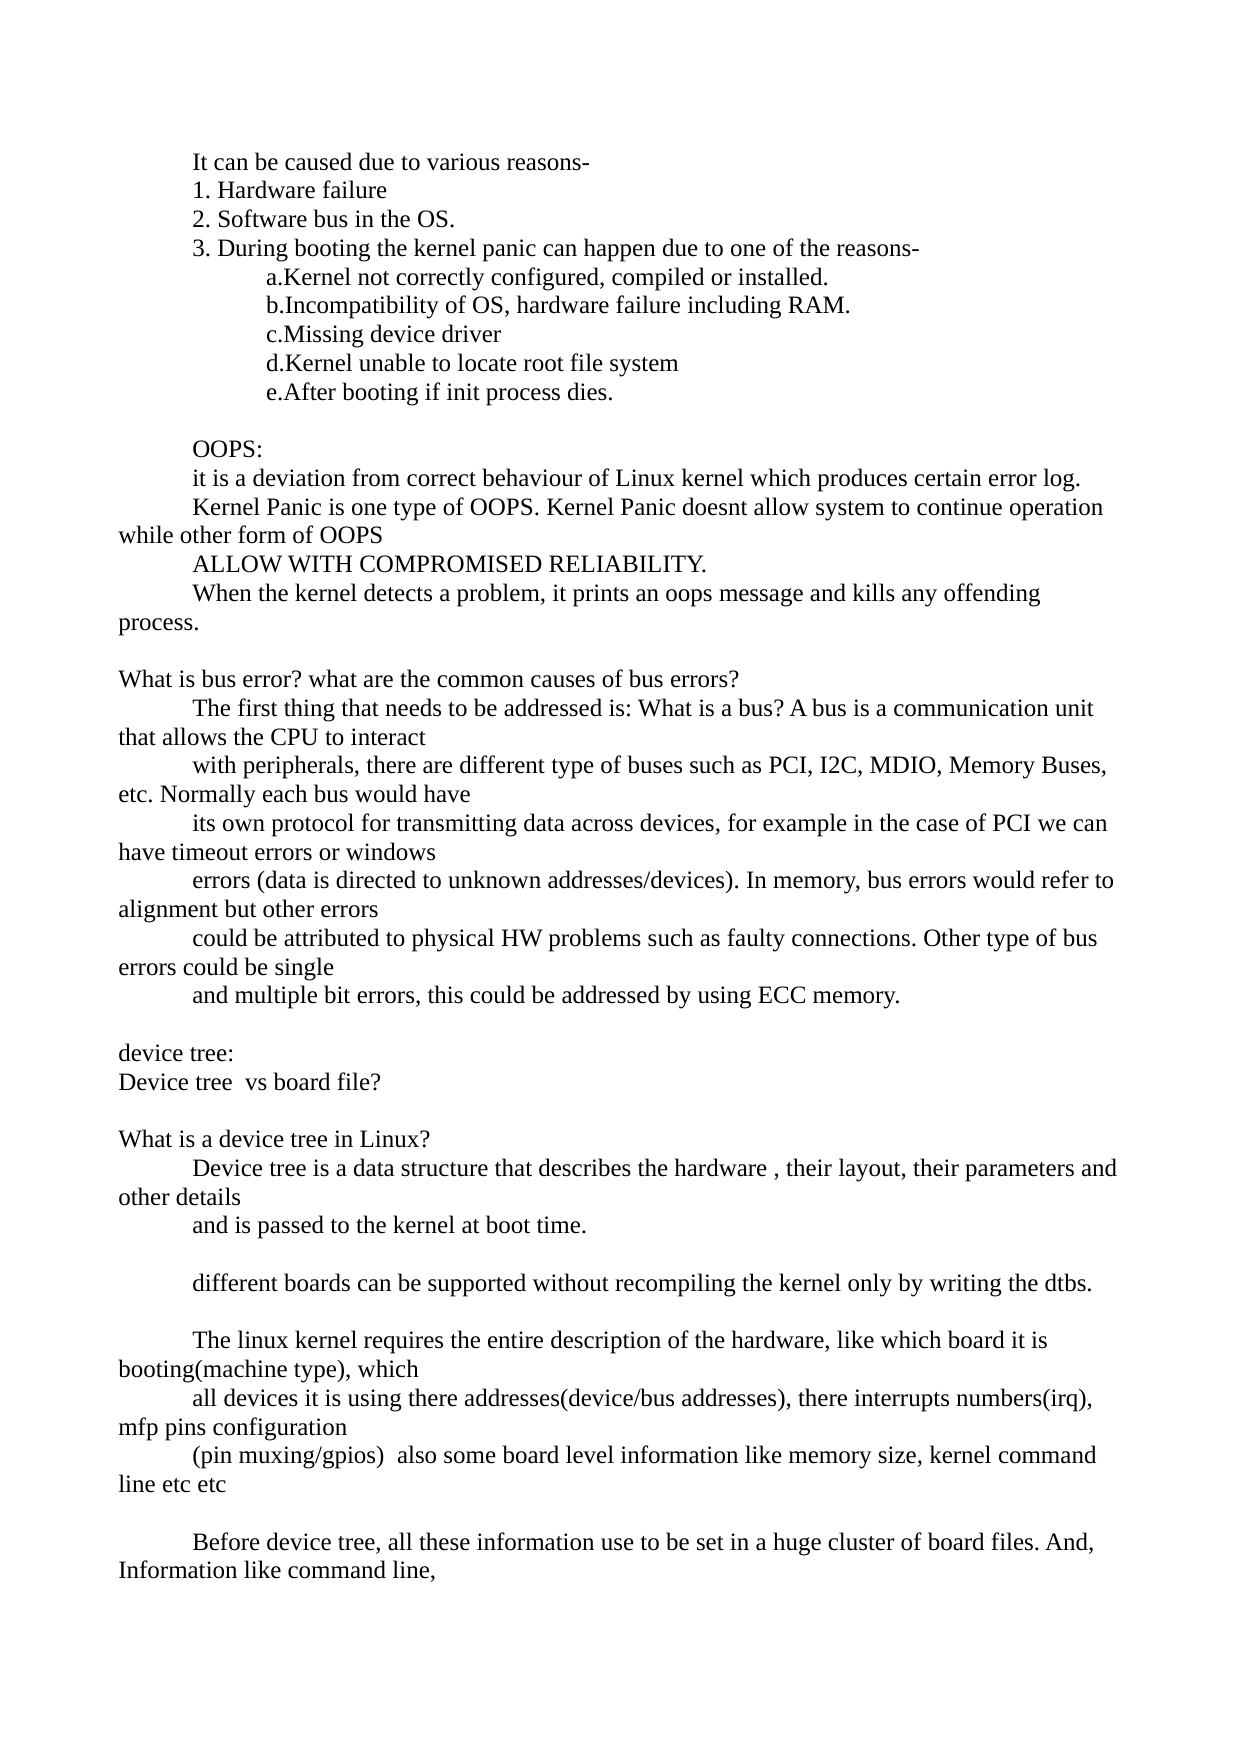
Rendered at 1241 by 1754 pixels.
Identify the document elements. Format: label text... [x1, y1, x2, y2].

text (pin muxing/gpios) also some board level information like memory size, kernel command line etc etc [118, 1441, 1122, 1498]
text Device tree vs board file? [118, 1067, 1122, 1096]
text all devices it is using there addresses(device/bus addresses), there interrupts numbers(irq), mfp pins configuration [118, 1383, 1122, 1441]
text It can be caused due to various reasons- [118, 147, 1122, 176]
text e.After booting if init process dies. [118, 377, 1122, 406]
text OOPS: [118, 434, 1122, 463]
text 1. Hardware failure [118, 176, 1122, 204]
text 3. During booting the kernel panic can happen due to one of the reasons- [118, 233, 1122, 262]
text ALLOW WITH COMPROMISED RELIABILITY. [118, 549, 1122, 578]
text device tree: [118, 1038, 1122, 1067]
text The linux kernel requires the entire description of the hardware, like which board it is booting(machine type), which [118, 1326, 1122, 1383]
text and is passed to the kernel at boot time. [118, 1211, 1122, 1239]
text c.Missing device driver [118, 319, 1122, 348]
text different boards can be supported without recompiling the kernel only by writing the dtbs. [118, 1268, 1122, 1297]
text with peripherals, there are different type of buses such as PCI, I2C, MDIO, Memory Buses, etc. Normally each bus would have [118, 751, 1122, 808]
text Before device tree, all these information use to be set in a huge cluster of board files. And, Information like command line, [118, 1527, 1122, 1584]
text Device tree is a data structure that describes the hardware , their layout, their parameters and other details [118, 1153, 1122, 1211]
text it is a deviation from correct behaviour of Linux kernel which produces certain error log. [118, 463, 1122, 492]
text The first thing that needs to be addressed is: What is a bus? A bus is a communication unit that allows the CPU to interact [118, 693, 1122, 751]
text Kernel Panic is one type of OOPS. Kernel Panic doesnt allow system to continue operation while other form of OOPS [118, 492, 1122, 549]
text d.Kernel unable to locate root file system [118, 348, 1122, 377]
text its own protocol for transmitting data across devices, for example in the case of PCI we can have timeout errors or windows [118, 808, 1122, 866]
text could be attributed to physical HW problems such as faulty connections. Other type of bus errors could be single [118, 923, 1122, 981]
text What is a device tree in Linux? [118, 1124, 1122, 1153]
text and multiple bit errors, this could be addressed by using ECC memory. [118, 981, 1122, 1009]
text When the kernel detects a problem, it prints an oops message and kills any offending process. [118, 578, 1122, 636]
text a.Kernel not correctly configured, compiled or installed. [118, 262, 1122, 291]
text b.Incompatibility of OS, hardware failure including RAM. [118, 291, 1122, 319]
text errors (data is directed to unknown addresses/devices). In memory, bus errors would refer to alignment but other errors [118, 866, 1122, 923]
text 2. Software bus in the OS. [118, 204, 1122, 233]
text What is bus error? what are the common causes of bus errors? [118, 664, 1122, 693]
